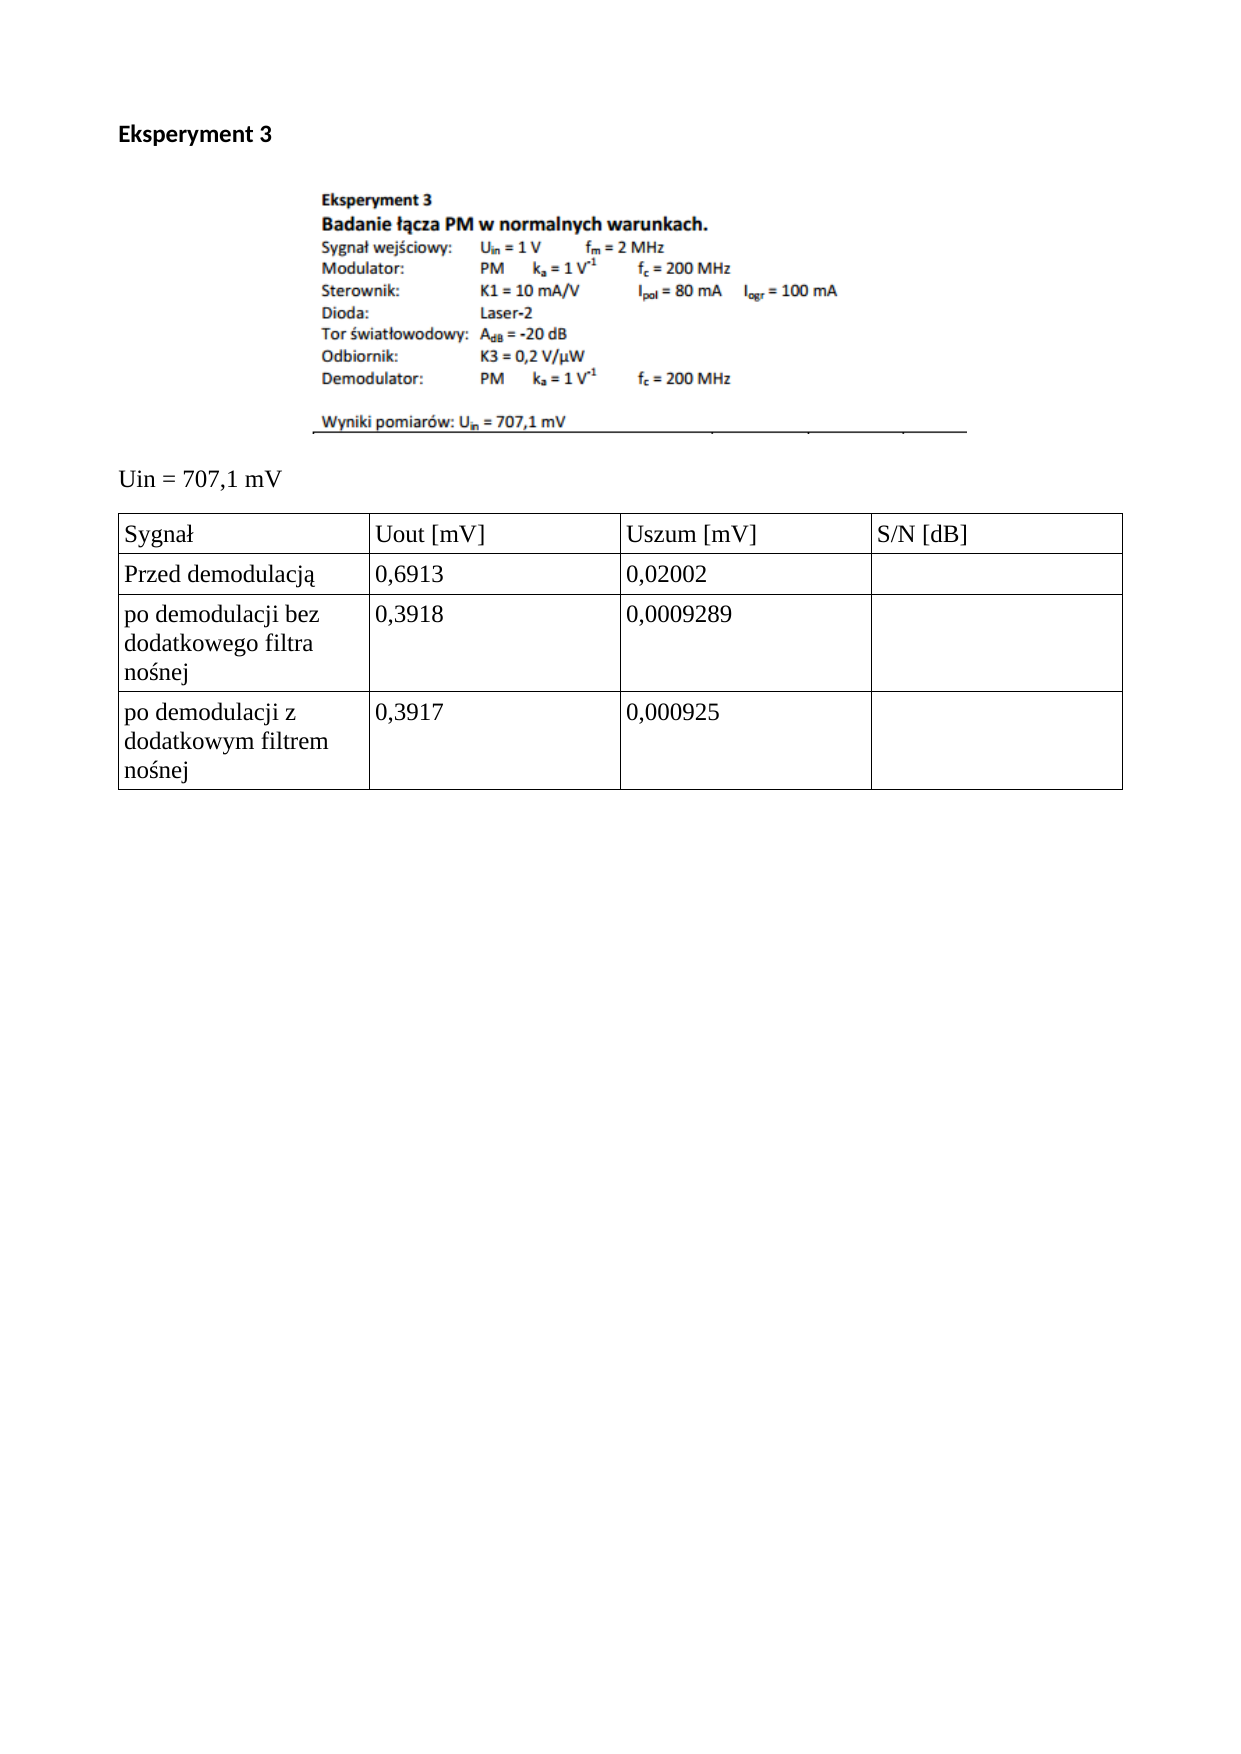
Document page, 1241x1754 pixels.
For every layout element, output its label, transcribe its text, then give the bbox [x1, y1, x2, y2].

table_header Uout [mV] [370, 514, 620, 553]
table_cell [872, 595, 1122, 691]
table_cell 0,3917 [370, 692, 620, 789]
table_cell [872, 692, 1122, 789]
table_cell 0,000925 [621, 692, 871, 789]
table_header Uszum [mV] [621, 514, 871, 553]
text Eksperyment 3 [118, 118, 1122, 149]
table_header Sygnał [119, 514, 369, 553]
text Uin = 707,1 mV [118, 464, 1122, 493]
picture [273, 179, 967, 434]
table_cell [872, 554, 1122, 594]
table_header S/N [dB] [872, 514, 1122, 553]
table_cell Przed demodulacją [119, 554, 369, 594]
table_cell 0,0009289 [621, 595, 871, 691]
table_cell 0,02002 [621, 554, 871, 594]
table_cell po demodulacji z dodatkowym filtrem nośnej [119, 692, 369, 789]
table_cell 0,3918 [370, 595, 620, 691]
table_cell 0,6913 [370, 554, 620, 594]
table_cell po demodulacji bez dodatkowego filtra nośnej [119, 595, 369, 691]
